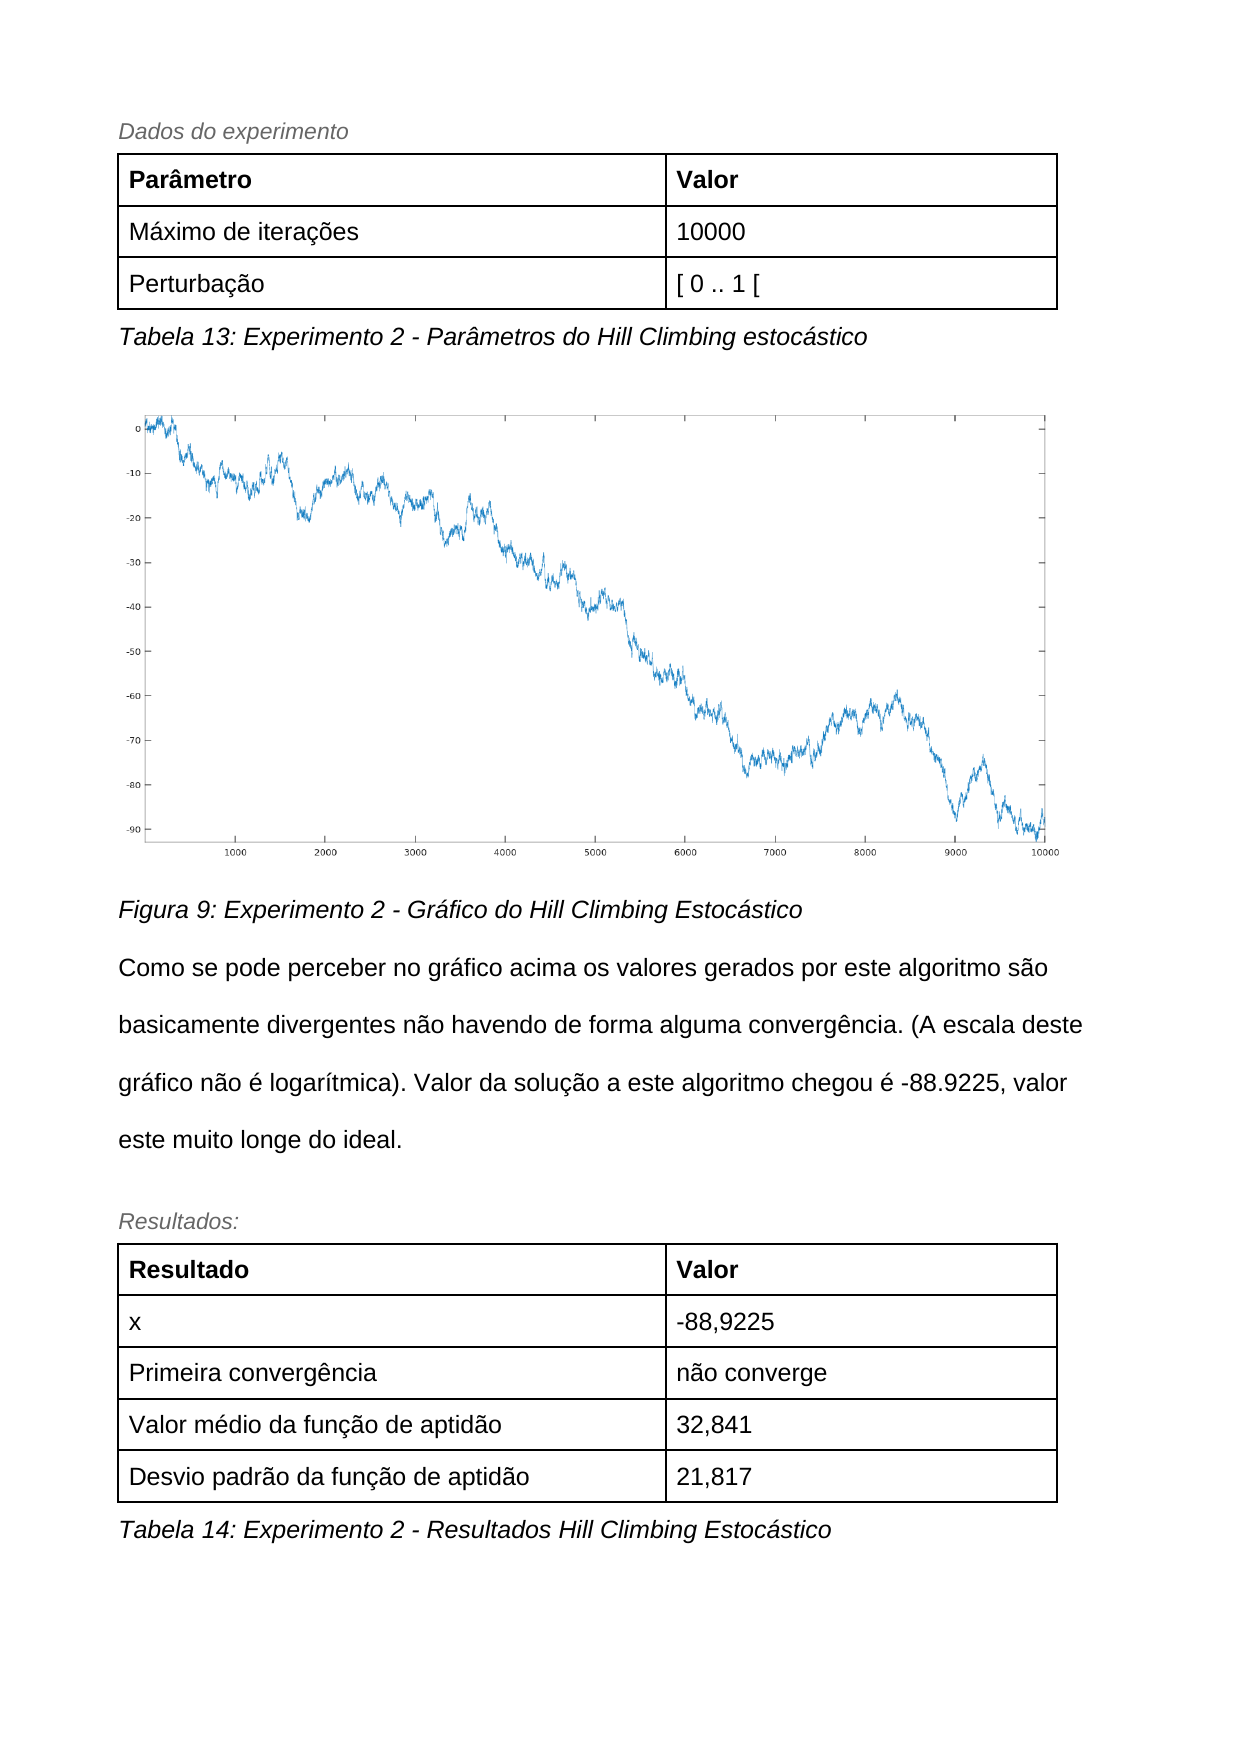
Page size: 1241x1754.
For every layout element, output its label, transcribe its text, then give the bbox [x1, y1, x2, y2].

table_cell Desvio padrão da função de aptidão [119, 1451, 665, 1501]
table_cell Máximo de iterações [119, 207, 665, 256]
table_cell x [119, 1296, 665, 1346]
table_header Valor [667, 1245, 1056, 1294]
table_cell 10000 [667, 207, 1056, 256]
subtitle Resultados: [118, 1208, 1122, 1234]
table_cell Perturbação [119, 258, 665, 308]
table_cell -88,9225 [667, 1296, 1056, 1346]
text Como se pode perceber no gráfico acima os valores gerados por este algoritmo são basicamente divergentes não havendo de forma alguma convergência. (A escala deste gráfico não é logarítmica). Valor da solução a este algoritmo chegou é -88.9225, valor este muito longe do ideal. [118, 953, 1122, 1154]
table_cell [ 0 .. 1 [ [667, 258, 1056, 308]
table_cell Primeira convergência [119, 1348, 665, 1397]
text Figura 9: Experimento 2 - Gráfico do Hill Climbing Estocástico [118, 862, 1059, 924]
table_cell 32,841 [667, 1400, 1056, 1449]
table_cell não converge [667, 1348, 1056, 1397]
text Tabela 13: Experimento 2 - Parâmetros do Hill Climbing estocástico [118, 322, 1122, 351]
table_cell 21,817 [667, 1451, 1056, 1501]
picture [118, 405, 1059, 862]
text Tabela 14: Experimento 2 - Resultados Hill Climbing Estocástico [118, 1515, 1122, 1544]
table_header Resultado [119, 1245, 665, 1294]
table_cell Valor médio da função de aptidão [119, 1400, 665, 1449]
table_header Parâmetro [119, 155, 665, 204]
table_header Valor [667, 155, 1056, 204]
subtitle Dados do experimento [118, 118, 1122, 144]
